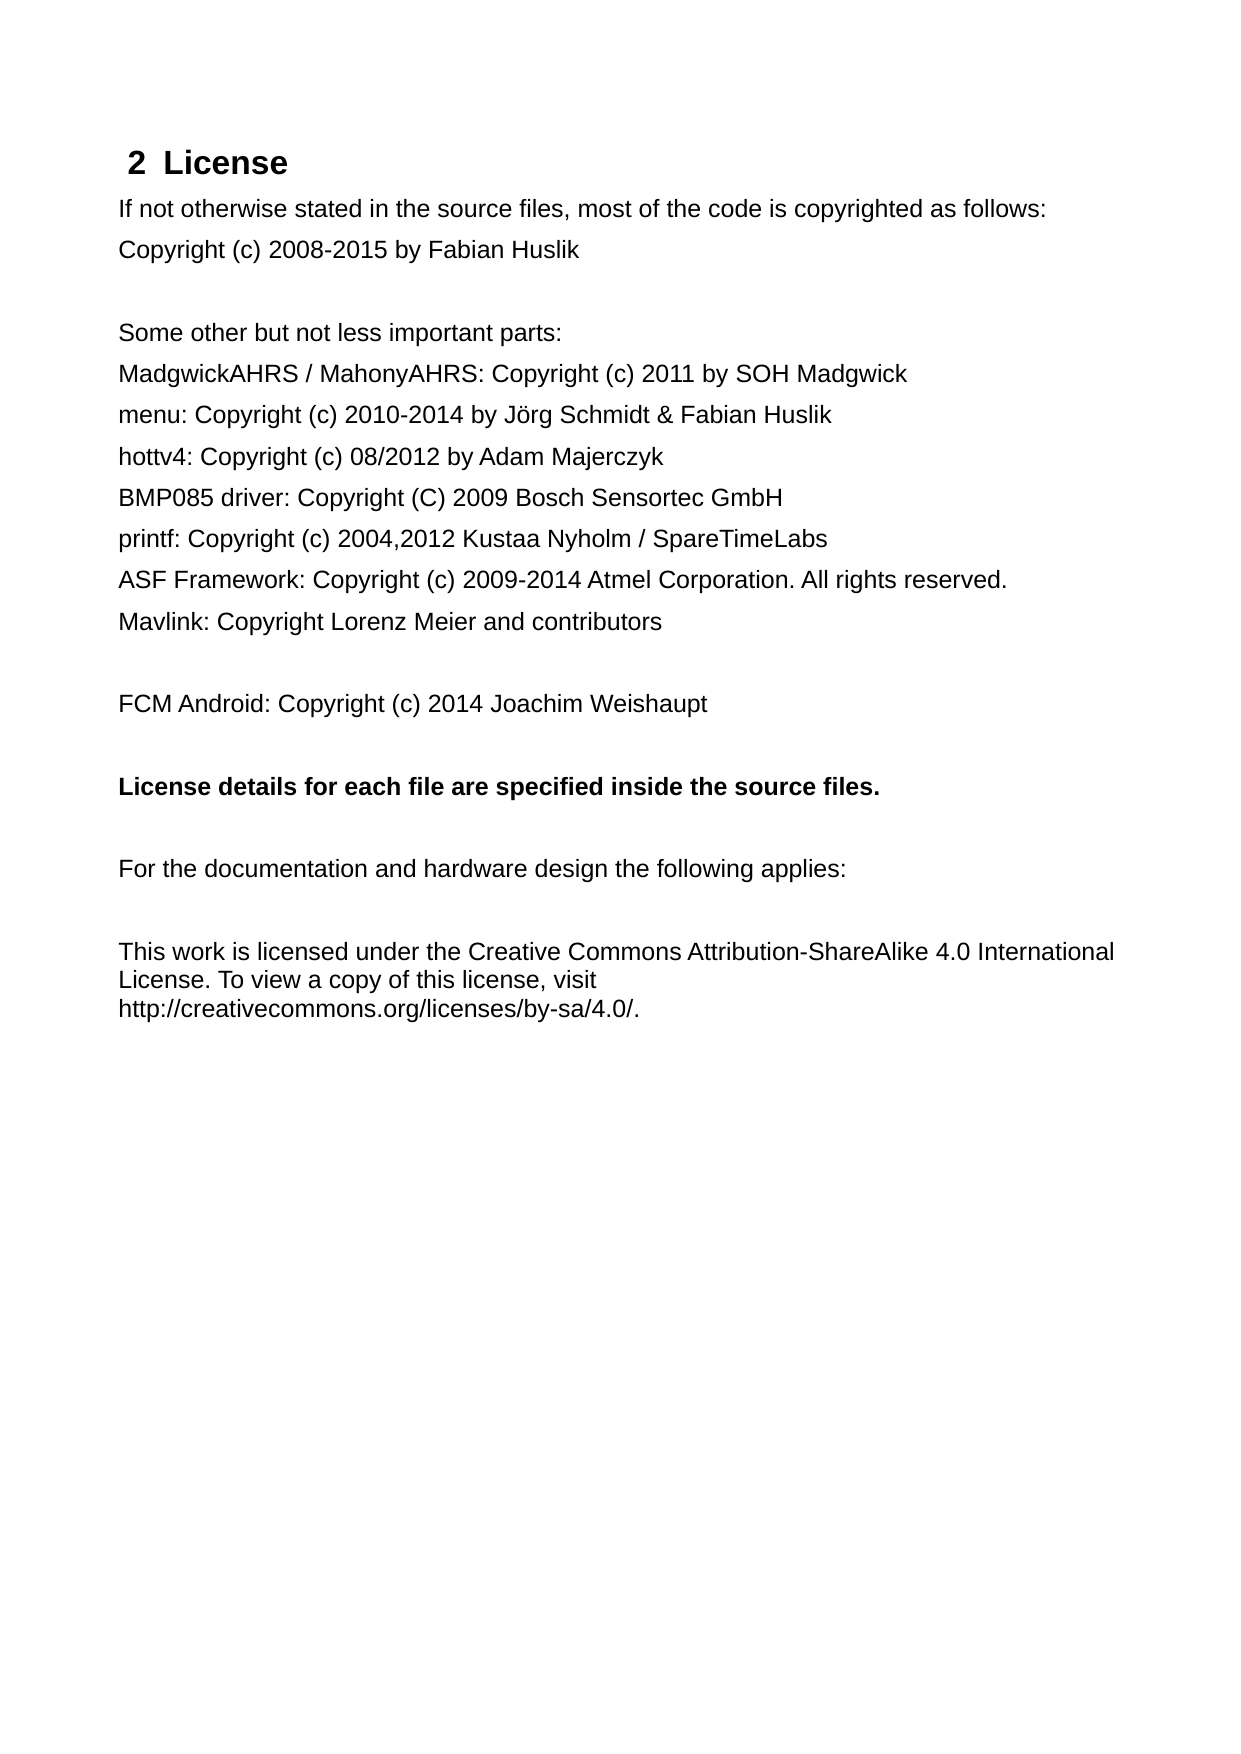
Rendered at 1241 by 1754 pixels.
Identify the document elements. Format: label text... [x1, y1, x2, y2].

text For the documentation and hardware design the following applies: [118, 854, 1122, 883]
text FCM Android: Copyright (c) 2014 Joachim Weishaupt [118, 689, 1122, 718]
text BMP085 driver: Copyright (C) 2009 Bosch Sensortec GmbH [118, 483, 1122, 512]
text Copyright (c) 2008-2015 by Fabian Huslik [118, 236, 1122, 264]
text printf: Copyright (c) 2004,2012 Kustaa Nyholm / SpareTimeLabs [118, 524, 1122, 553]
text License details for each file are specified inside the source files. [118, 772, 1122, 801]
text ASF Framework: Copyright (c) 2009-2014 Atmel Corporation. All rights reserved. [118, 566, 1122, 594]
text Some other but not less important parts: [118, 318, 1122, 347]
text Mavlink: Copyright Lorenz Meier and contributors [118, 607, 1122, 636]
text menu: Copyright (c) 2010-2014 by Jörg Schmidt & Fabian Huslik [118, 401, 1122, 429]
text hottv4: Copyright (c) 08/2012 by Adam Majerczyk [118, 442, 1122, 471]
text MadgwickAHRS / MahonyAHRS: Copyright (c) 2011 by SOH Madgwick [118, 359, 1122, 388]
text This work is licensed under the Creative Commons Attribution-ShareAlike 4.0 International License. To view a copy of this license, visit http://creativecommons.org/licenses/by-sa/4.0/. [118, 937, 1122, 1023]
subtitle License [118, 143, 1122, 182]
text If not otherwise stated in the source files, most of the code is copyrighted as follows: [118, 194, 1122, 223]
